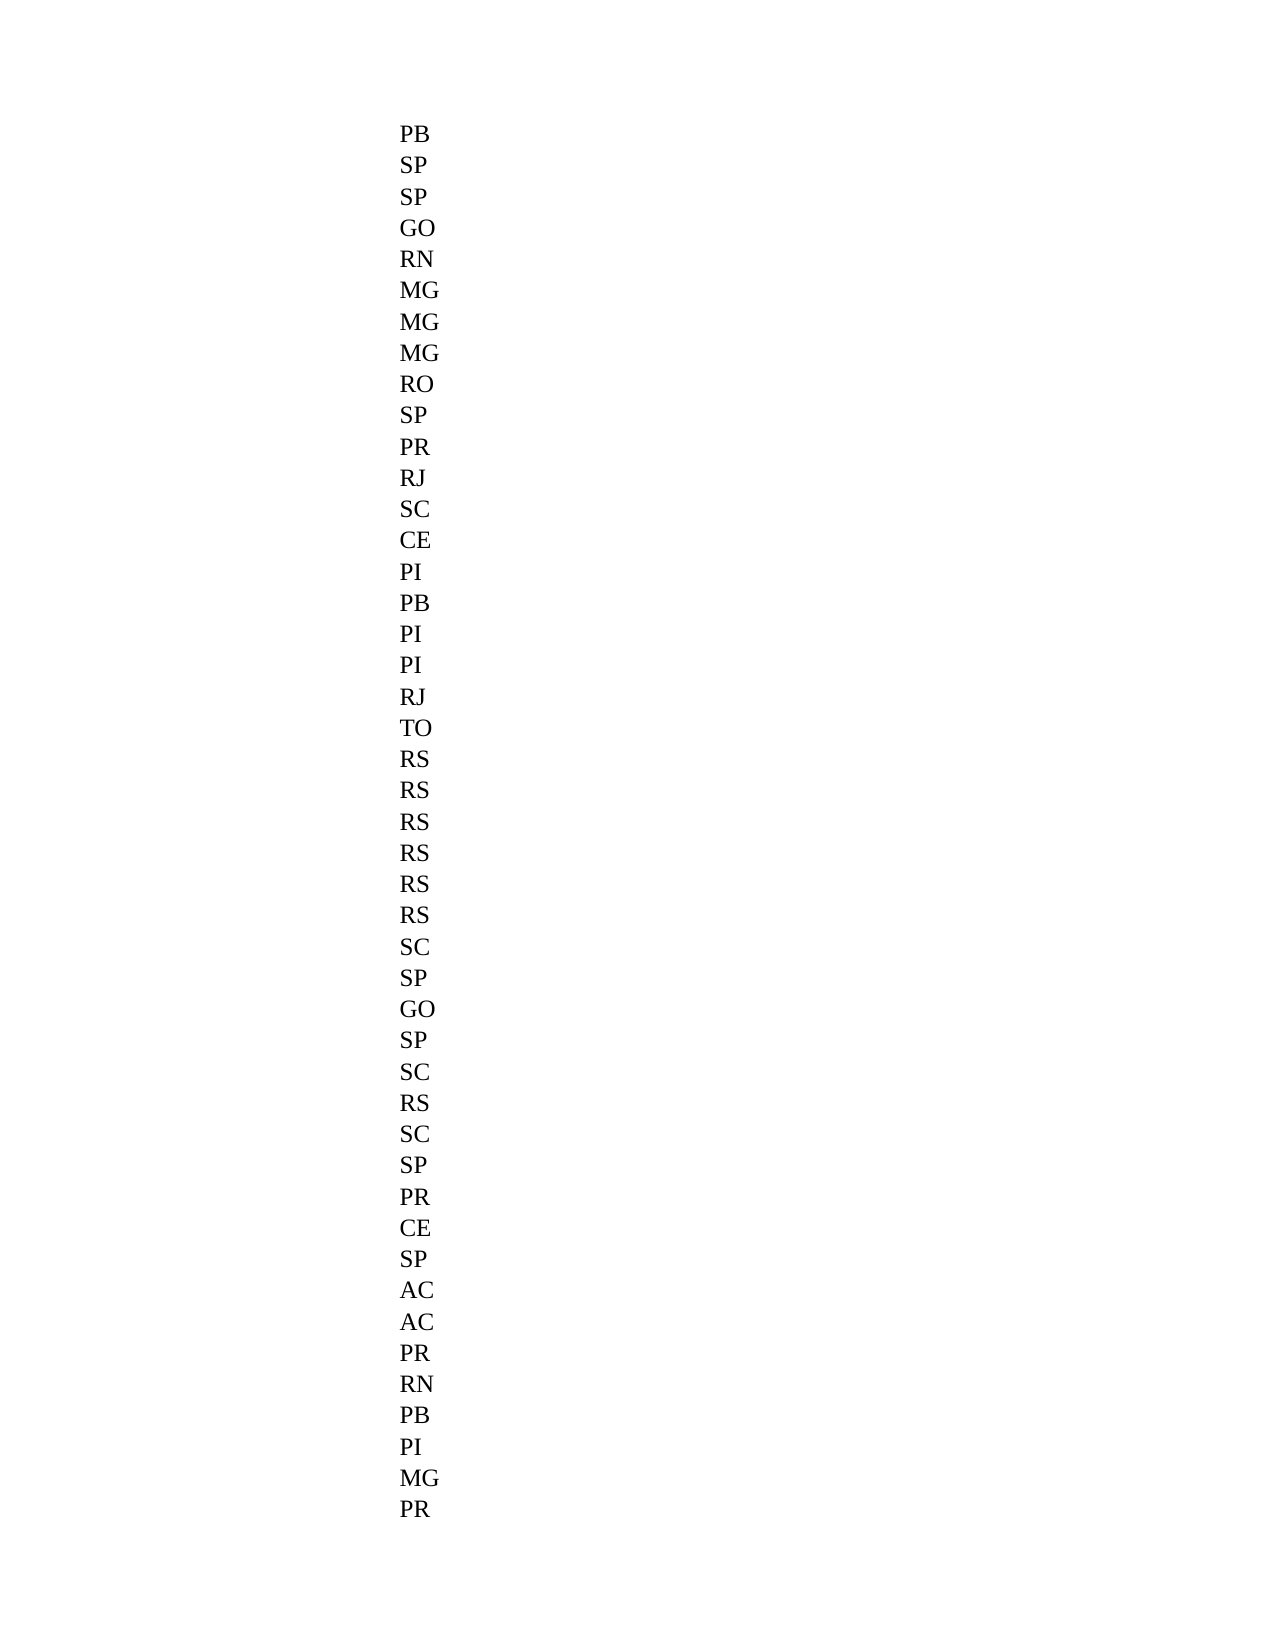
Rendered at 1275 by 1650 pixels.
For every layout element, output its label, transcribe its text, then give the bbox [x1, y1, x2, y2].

table_cell PR [399, 431, 446, 462]
table_cell SP [399, 149, 446, 181]
table_cell RO [399, 368, 446, 399]
table_cell [118, 1024, 399, 1056]
table_cell RJ [399, 681, 446, 712]
table_cell PB [399, 1399, 446, 1431]
table_cell MG [399, 337, 446, 368]
table_cell [118, 1243, 399, 1274]
table_cell SP [399, 1024, 446, 1056]
table_cell SP [399, 399, 446, 431]
table_cell SP [399, 1243, 446, 1274]
table_cell [118, 587, 399, 618]
table_cell [118, 1337, 399, 1368]
table_cell [118, 1306, 399, 1337]
table_cell [118, 462, 399, 493]
table_cell [118, 1462, 399, 1493]
table_cell [118, 649, 399, 681]
table_cell [118, 1368, 399, 1399]
table_cell [118, 212, 399, 243]
table_cell [118, 931, 399, 962]
table_cell [118, 118, 399, 149]
table_cell RS [399, 837, 446, 868]
table_cell RS [399, 899, 446, 931]
table_cell [118, 556, 399, 587]
table_cell SC [399, 1056, 446, 1087]
table_cell RJ [399, 462, 446, 493]
table_cell [118, 1399, 399, 1431]
table_cell [118, 806, 399, 837]
table_cell PI [399, 556, 446, 587]
table_cell PB [399, 587, 446, 618]
table_cell [118, 524, 399, 556]
table_cell AC [399, 1306, 446, 1337]
table_cell [118, 993, 399, 1024]
table_cell MG [399, 1462, 446, 1493]
table_cell [118, 337, 399, 368]
table_cell TO [399, 712, 446, 743]
table_cell [118, 399, 399, 431]
table_cell [118, 243, 399, 274]
table_cell [118, 1274, 399, 1306]
table_cell SP [399, 181, 446, 212]
table_cell [118, 1212, 399, 1243]
table_cell SP [399, 962, 446, 993]
table_cell [118, 368, 399, 399]
table_cell [118, 274, 399, 306]
table_cell PB [399, 118, 446, 149]
table_cell GO [399, 993, 446, 1024]
table_cell [118, 1431, 399, 1462]
table_cell PR [399, 1181, 446, 1212]
table_cell SC [399, 493, 446, 524]
table_cell AC [399, 1274, 446, 1306]
table_cell MG [399, 306, 446, 337]
table_cell MG [399, 274, 446, 306]
table_cell SP [399, 1149, 446, 1181]
table_cell PI [399, 1431, 446, 1462]
table_cell SC [399, 931, 446, 962]
table_cell [118, 962, 399, 993]
table_cell [118, 774, 399, 806]
table_cell PI [399, 618, 446, 649]
table_cell RS [399, 868, 446, 899]
table_cell [118, 181, 399, 212]
table_cell CE [399, 1212, 446, 1243]
table_cell [118, 306, 399, 337]
table_cell [118, 431, 399, 462]
table_cell RS [399, 774, 446, 806]
table_cell PR [399, 1493, 446, 1524]
table_cell [118, 837, 399, 868]
table_cell [118, 618, 399, 649]
table_cell RN [399, 1368, 446, 1399]
table_cell RS [399, 1087, 446, 1118]
table_cell CE [399, 524, 446, 556]
table_cell RS [399, 743, 446, 774]
table_cell [118, 868, 399, 899]
table_cell [118, 681, 399, 712]
table_cell GO [399, 212, 446, 243]
table_cell [118, 712, 399, 743]
table_cell [118, 1493, 399, 1524]
table_cell [118, 1118, 399, 1149]
table_cell [118, 493, 399, 524]
table_cell [118, 1181, 399, 1212]
table_cell RN [399, 243, 446, 274]
table_cell PI [399, 649, 446, 681]
table_cell [118, 149, 399, 181]
table_cell [118, 743, 399, 774]
table_cell PR [399, 1337, 446, 1368]
table_cell [118, 1087, 399, 1118]
table_cell SC [399, 1118, 446, 1149]
table_cell RS [399, 806, 446, 837]
table_cell [118, 1056, 399, 1087]
table_cell [118, 899, 399, 931]
table_cell [118, 1149, 399, 1181]
